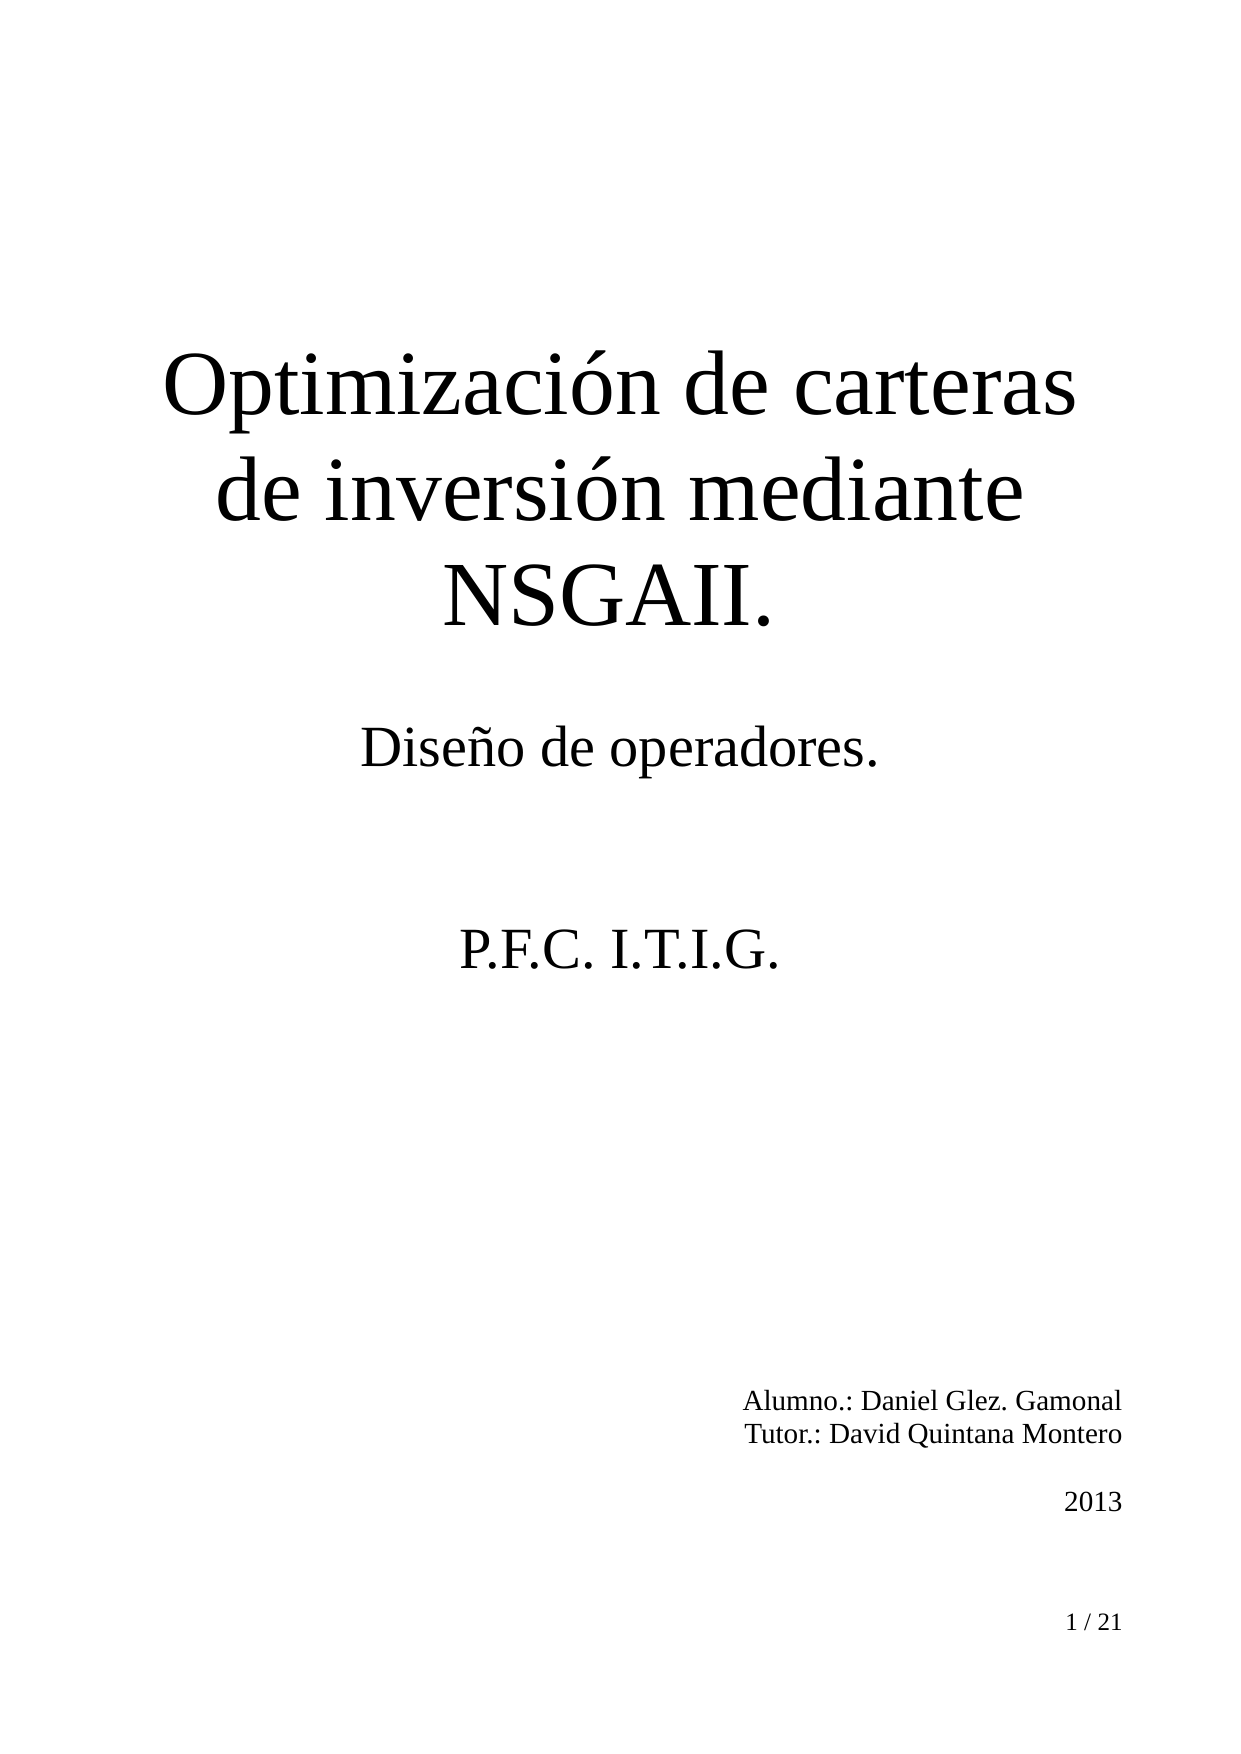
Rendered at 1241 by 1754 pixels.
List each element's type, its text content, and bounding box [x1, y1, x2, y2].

text P.F.C. I.T.I.G. [118, 913, 1122, 981]
text Optimización de carteras de inversión mediante NSGAII. [118, 329, 1122, 645]
text 2013 [118, 1484, 1122, 1517]
text Alumno.: Daniel Glez. Gamonal [118, 1383, 1122, 1417]
text Diseño de operadores. [118, 712, 1122, 779]
text Tutor.: David Quintana Montero [118, 1417, 1122, 1450]
